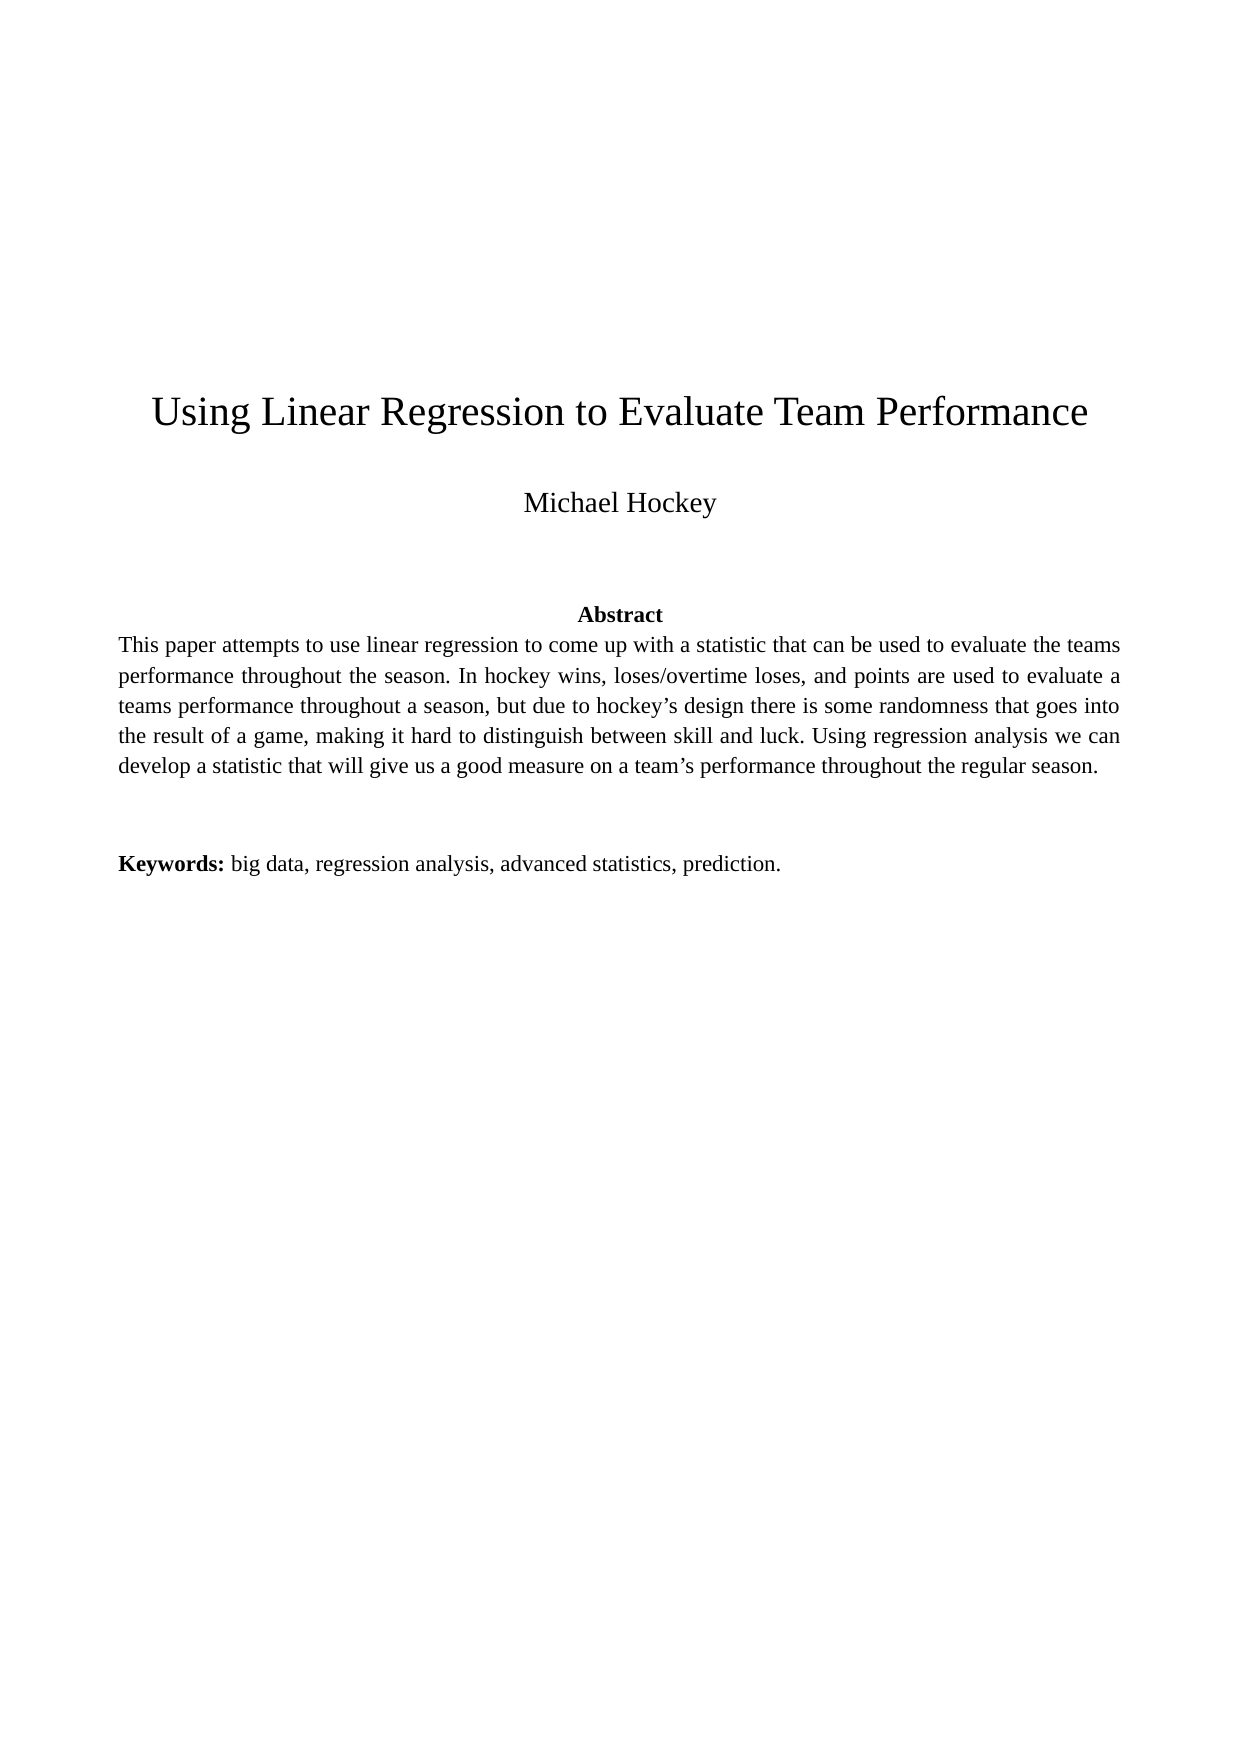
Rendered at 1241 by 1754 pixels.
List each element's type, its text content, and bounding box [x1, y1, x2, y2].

text This paper attempts to use linear regression to come up with a statistic that can be used to evaluate the teams performance throughout the season. In hockey wins, loses/overtime loses, and points are used to evaluate a teams performance throughout a season, but due to hockey’s design there is some randomness that goes into the result of a game, making it hard to distinguish between skill and luck. Using regression analysis we can develop a statistic that will give us a good measure on a team’s performance throughout the regular season. [118, 631, 1122, 779]
text Using Linear Regression to Evaluate Team Performance [118, 386, 1122, 434]
text Abstract [118, 601, 1122, 628]
text Keywords: big data, regression analysis, advanced statistics, prediction. [118, 849, 1122, 876]
text Michael Hockey [118, 486, 1122, 519]
